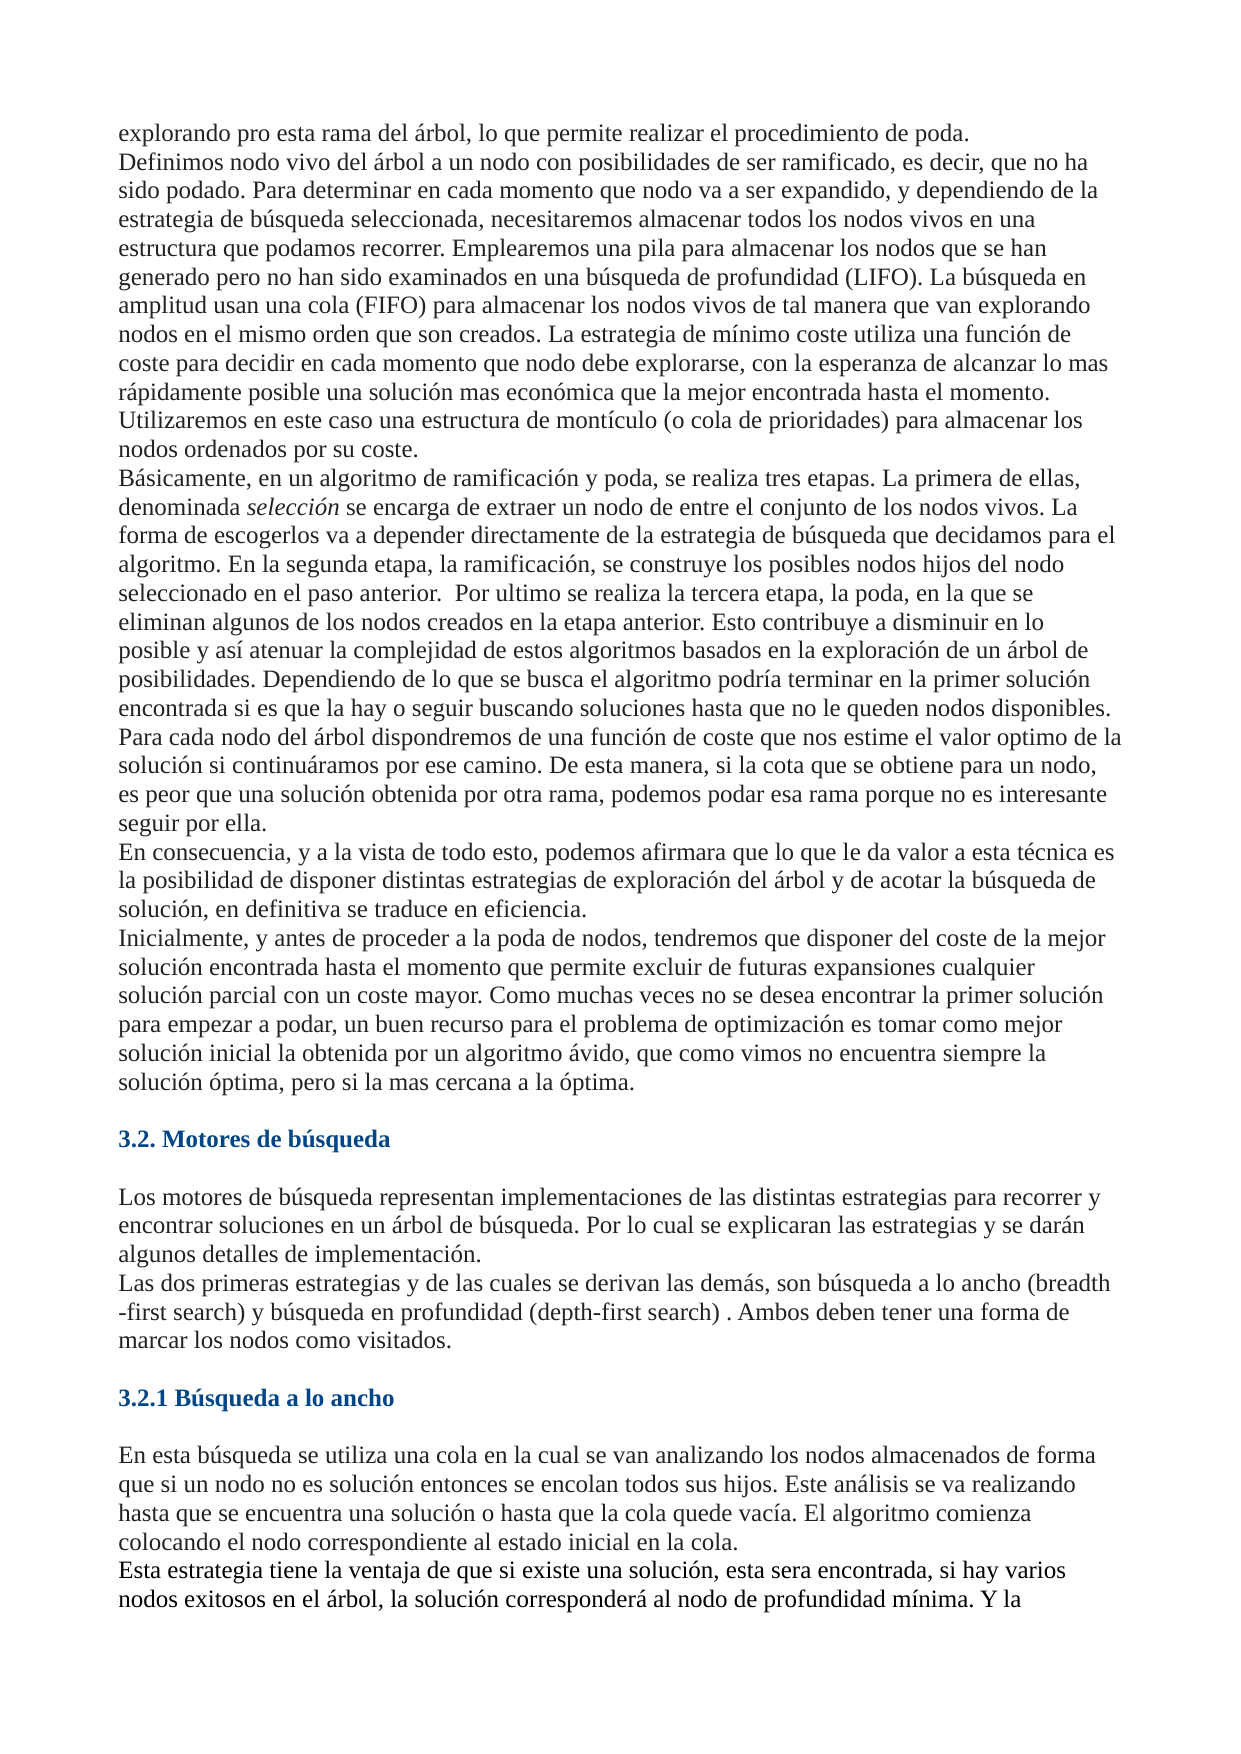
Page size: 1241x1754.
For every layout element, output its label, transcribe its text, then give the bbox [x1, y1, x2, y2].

text explorando pro esta rama del árbol, lo que permite realizar el procedimiento de poda. [118, 118, 1122, 147]
text En consecuencia, y a la vista de todo esto, podemos afirmara que lo que le da valor a esta técnica es la posibilidad de disponer distintas estrategias de exploración del árbol y de acotar la búsqueda de solución, en definitiva se traduce en eficiencia. [118, 837, 1122, 923]
text 3.2. Motores de búsqueda [118, 1124, 1122, 1153]
text Inicialmente, y antes de proceder a la poda de nodos, tendremos que disponer del coste de la mejor solución encontrada hasta el momento que permite excluir de futuras expansiones cualquier solución parcial con un coste mayor. Como muchas veces no se desea encontrar la primer solución para empezar a podar, un buen recurso para el problema de optimización es tomar como mejor solución inicial la obtenida por un algoritmo ávido, que como vimos no encuentra siempre la solución óptima, pero si la mas cercana a la óptima. [118, 923, 1122, 1096]
text En esta búsqueda se utiliza una cola en la cual se van analizando los nodos almacenados de forma que si un nodo no es solución entonces se encolan todos sus hijos. Este análisis se va realizando hasta que se encuentra una solución o hasta que la cola quede vacía. El algoritmo comienza colocando el nodo correspondiente al estado inicial en la cola. [118, 1441, 1122, 1556]
text Básicamente, en un algoritmo de ramificación y poda, se realiza tres etapas. La primera de ellas, denominada selección se encarga de extraer un nodo de entre el conjunto de los nodos vivos. La forma de escogerlos va a depender directamente de la estrategia de búsqueda que decidamos para el algoritmo. En la segunda etapa, la ramificación, se construye los posibles nodos hijos del nodo seleccionado en el paso anterior. Por ultimo se realiza la tercera etapa, la poda, en la que se eliminan algunos de los nodos creados en la etapa anterior. Esto contribuye a disminuir en lo posible y así atenuar la complejidad de estos algoritmos basados en la exploración de un árbol de posibilidades. Dependiendo de lo que se busca el algoritmo podría terminar en la primer solución encontrada si es que la hay o seguir buscando soluciones hasta que no le queden nodos disponibles. [118, 463, 1122, 722]
text Los motores de búsqueda representan implementaciones de las distintas estrategias para recorrer y encontrar soluciones en un árbol de búsqueda. Por lo cual se explicaran las estrategias y se darán algunos detalles de implementación. [118, 1182, 1122, 1268]
text Esta estrategia tiene la ventaja de que si existe una solución, esta sera encontrada, si hay varios nodos exitosos en el árbol, la solución corresponderá al nodo de profundidad mínima. Y la [118, 1556, 1122, 1613]
text Para cada nodo del árbol dispondremos de una función de coste que nos estime el valor optimo de la solución si continuáramos por ese camino. De esta manera, si la cota que se obtiene para un nodo, es peor que una solución obtenida por otra rama, podemos podar esa rama porque no es interesante seguir por ella. [118, 722, 1122, 837]
text Definimos nodo vivo del árbol a un nodo con posibilidades de ser ramificado, es decir, que no ha sido podado. Para determinar en cada momento que nodo va a ser expandido, y dependiendo de la estrategia de búsqueda seleccionada, necesitaremos almacenar todos los nodos vivos en una estructura que podamos recorrer. Emplearemos una pila para almacenar los nodos que se han generado pero no han sido examinados en una búsqueda de profundidad (LIFO). La búsqueda en amplitud usan una cola (FIFO) para almacenar los nodos vivos de tal manera que van explorando nodos en el mismo orden que son creados. La estrategia de mínimo coste utiliza una función de coste para decidir en cada momento que nodo debe explorarse, con la esperanza de alcanzar lo mas rápidamente posible una solución mas económica que la mejor encontrada hasta el momento. Utilizaremos en este caso una estructura de montículo (o cola de prioridades) para almacenar los nodos ordenados por su coste. [118, 147, 1122, 463]
text Las dos primeras estrategias y de las cuales se derivan las demás, son búsqueda a lo ancho (breadth -first search) y búsqueda en profundidad (depth-first search) . Ambos deben tener una forma de marcar los nodos como visitados. [118, 1268, 1122, 1354]
text 3.2.1 Búsqueda a lo ancho [118, 1383, 1122, 1441]
